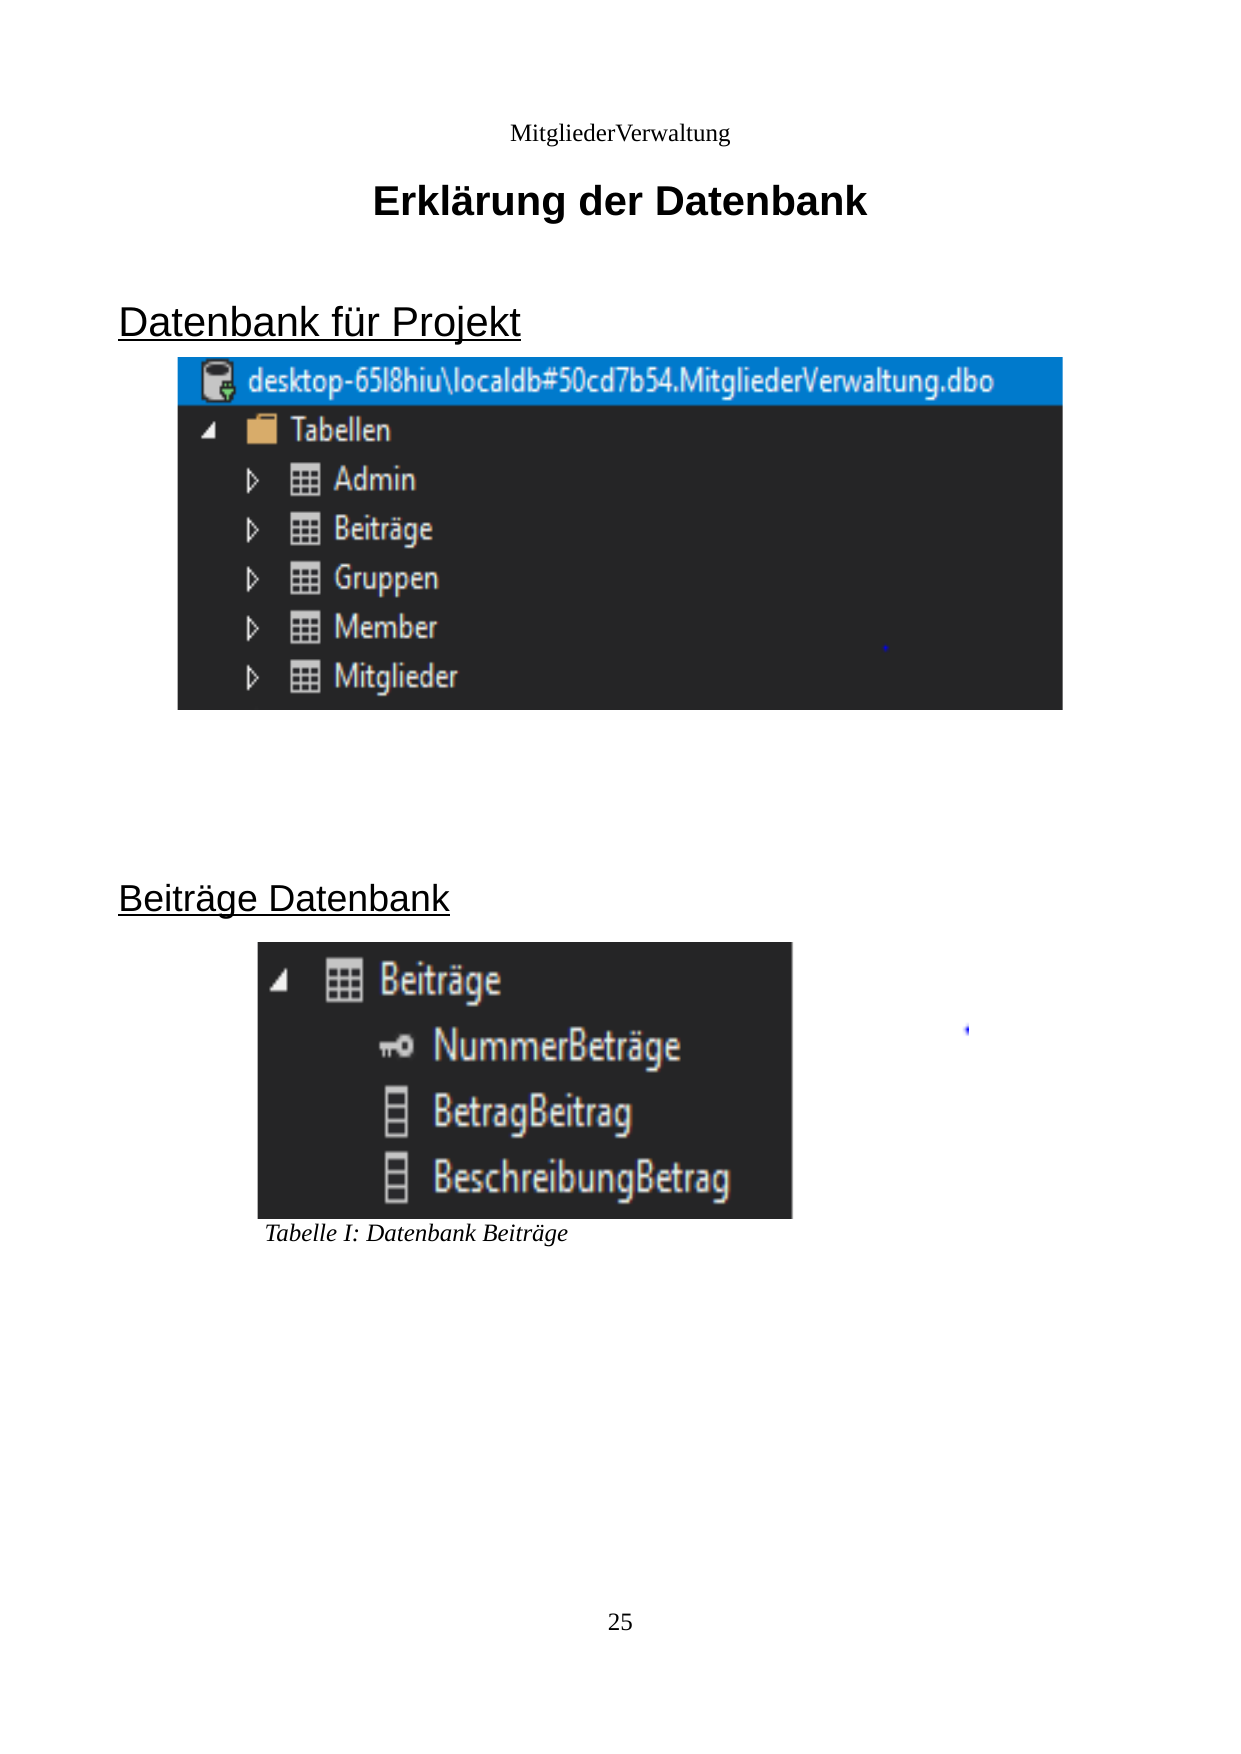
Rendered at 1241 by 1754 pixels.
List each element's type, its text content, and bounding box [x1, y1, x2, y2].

text Beiträge Datenbank [118, 877, 1122, 920]
picture [257, 942, 969, 1219]
text Datenbank für Projekt [118, 297, 1122, 345]
text Tabelle I: Datenbank Beiträge [264, 1219, 962, 1247]
picture [177, 357, 1063, 710]
subtitle Erklärung der Datenbank [118, 176, 1122, 224]
